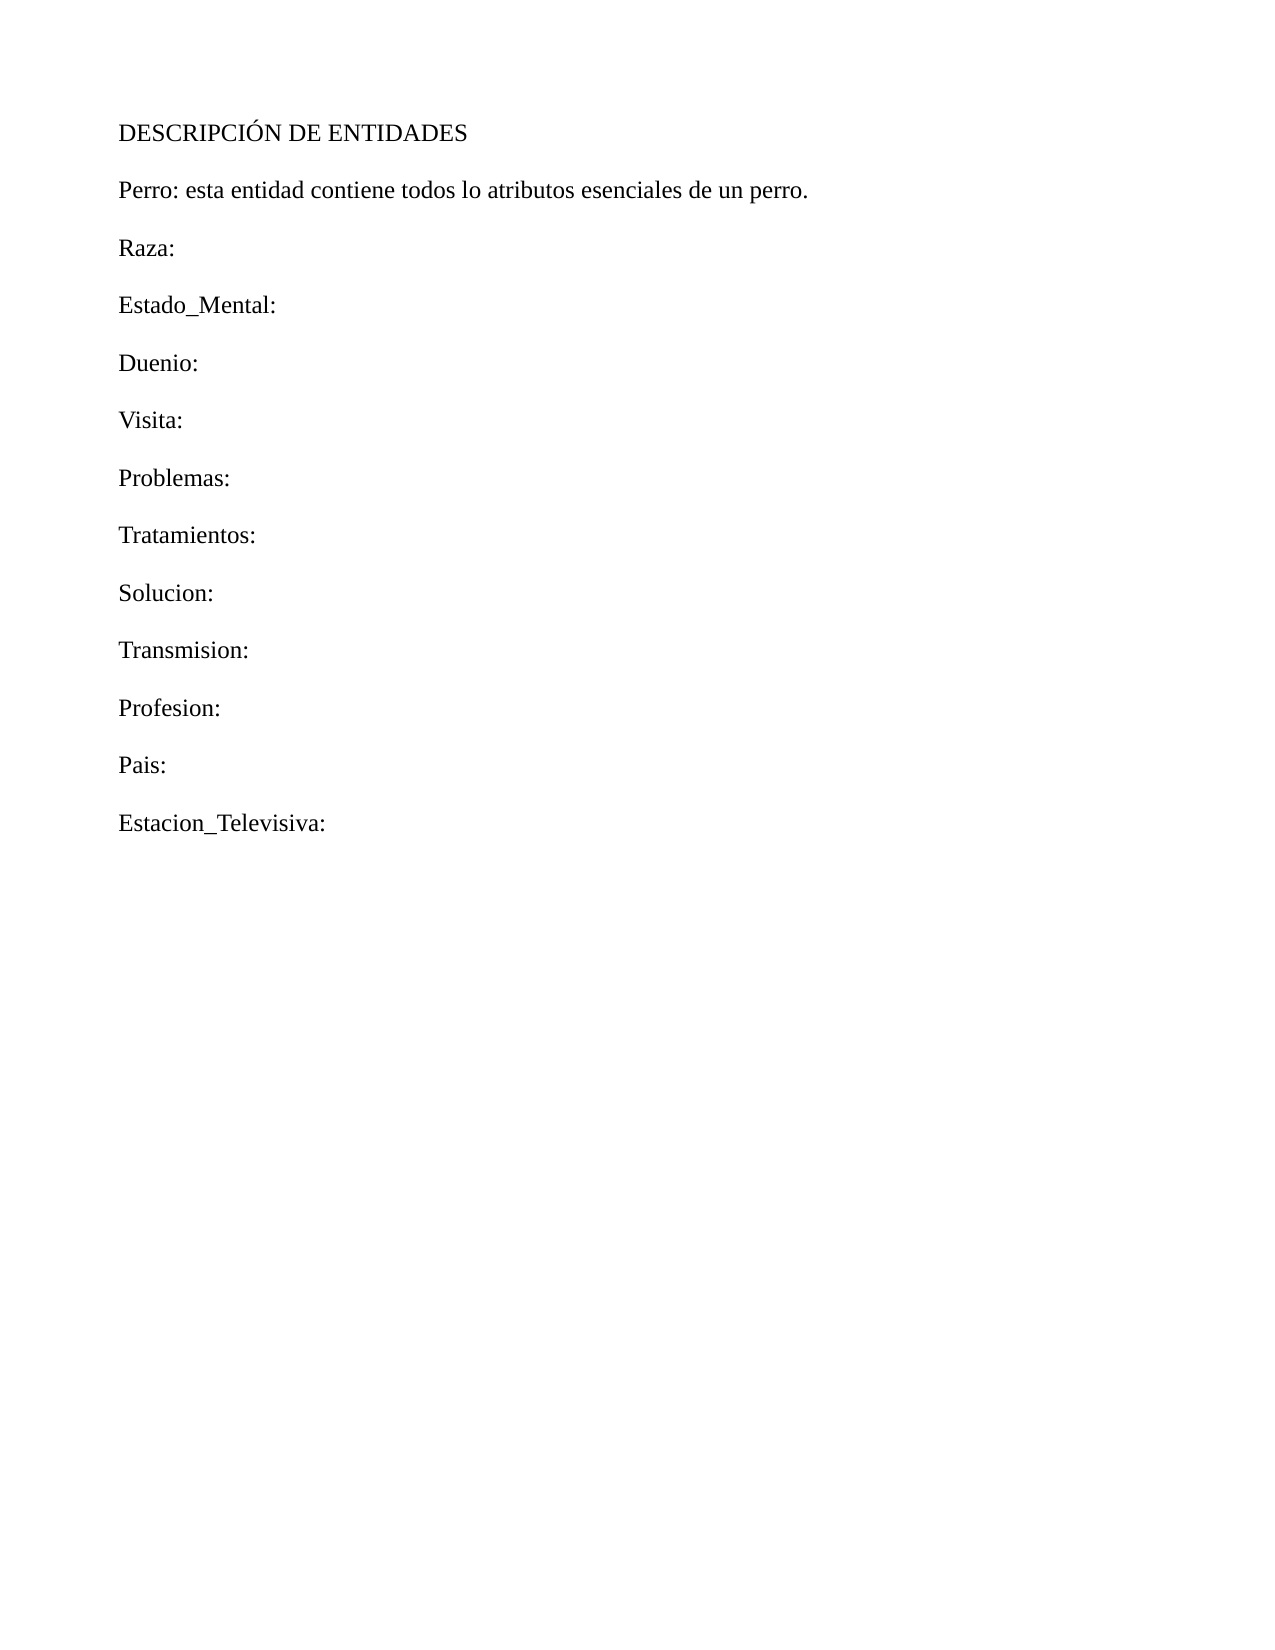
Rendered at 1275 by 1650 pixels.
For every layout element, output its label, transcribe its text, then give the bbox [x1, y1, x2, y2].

text Visita: [118, 406, 1157, 434]
text Perro: esta entidad contiene todos lo atributos esenciales de un perro. [118, 176, 1157, 204]
text Raza: [118, 233, 1157, 262]
text DESCRIPCIÓN DE ENTIDADES [118, 118, 1157, 147]
text Profesion: [118, 693, 1157, 722]
text Pais: [118, 751, 1157, 779]
text Solucion: [118, 578, 1157, 607]
text Transmision: [118, 636, 1157, 664]
text Tratamientos: [118, 521, 1157, 549]
text Duenio: [118, 348, 1157, 377]
text Estado_Mental: [118, 291, 1157, 319]
text Problemas: [118, 463, 1157, 492]
text Estacion_Televisiva: [118, 808, 1157, 837]
